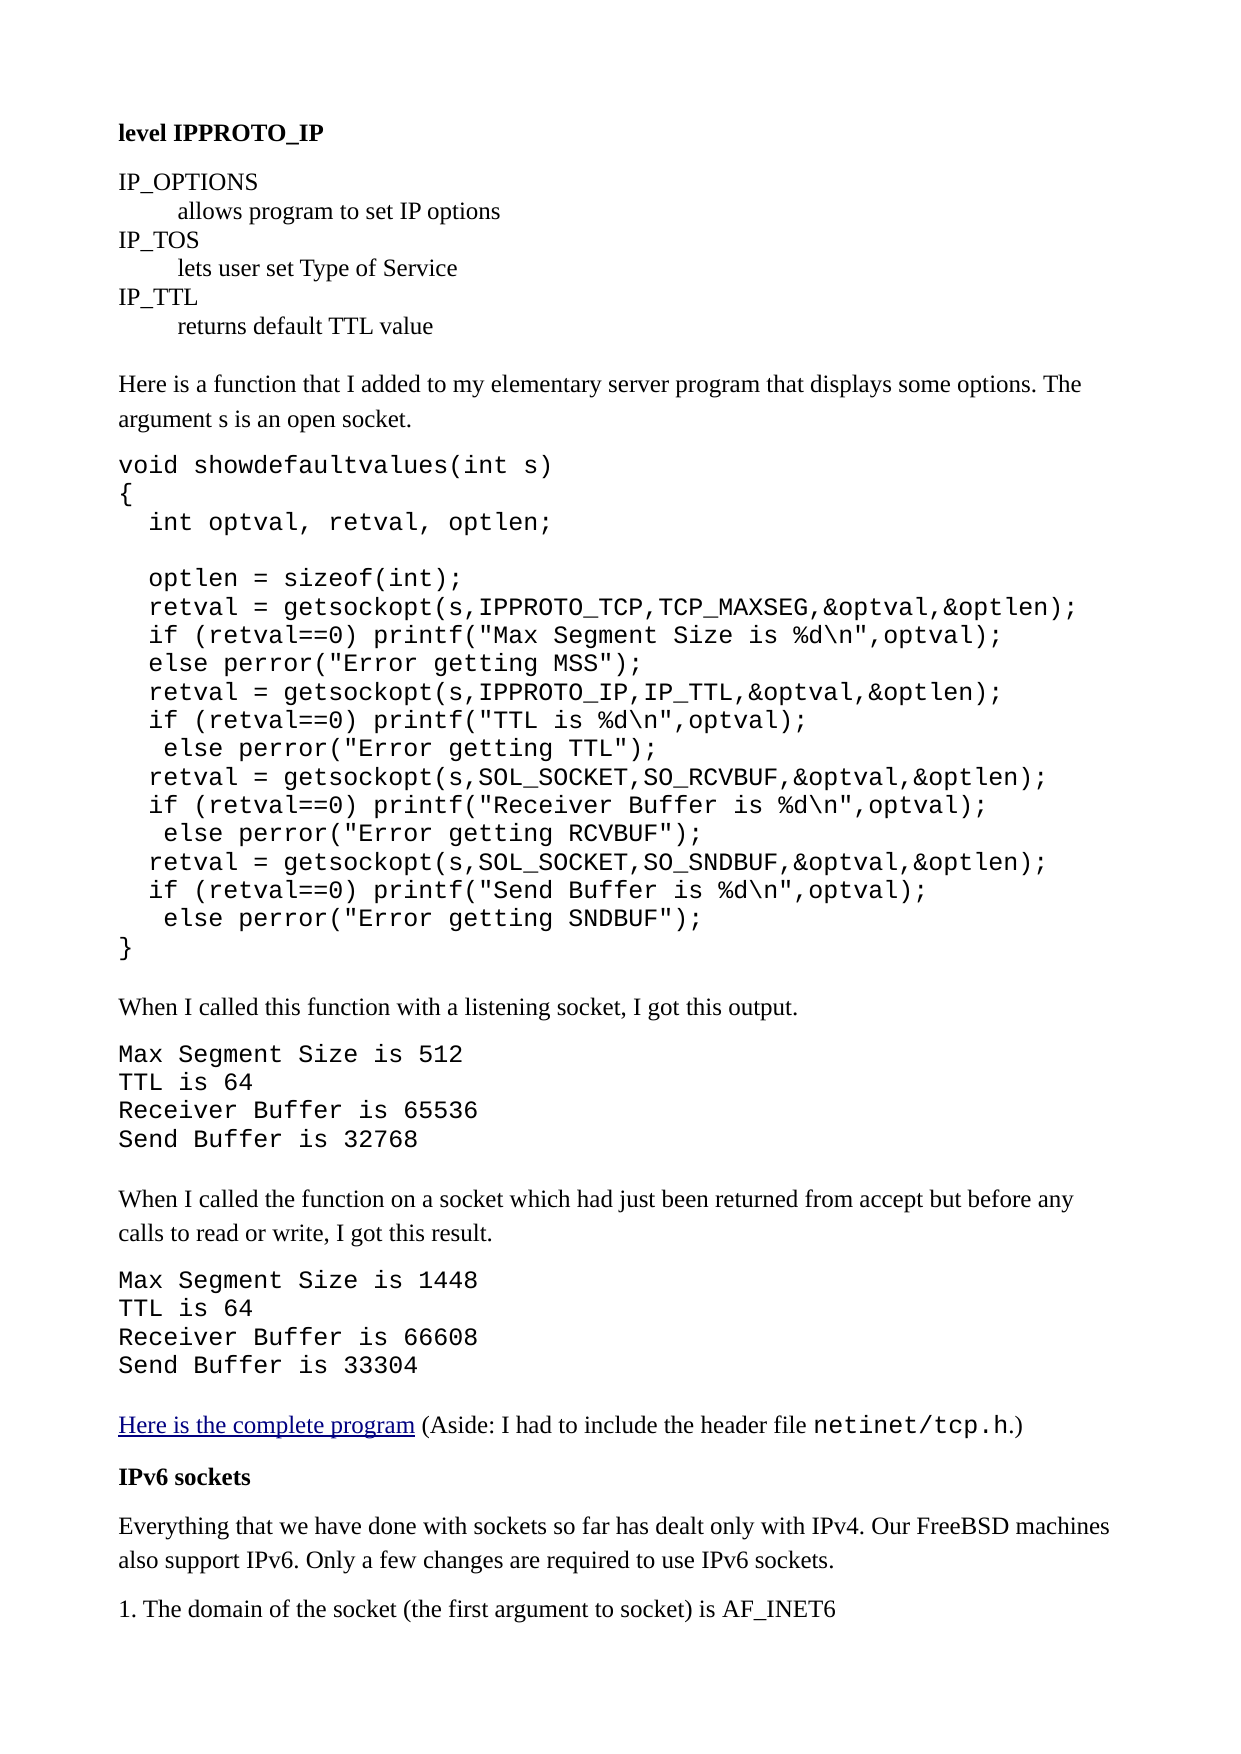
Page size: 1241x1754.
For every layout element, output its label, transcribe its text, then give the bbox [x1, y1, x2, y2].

text 1. The domain of the socket (the first argument to socket) is AF_INET6 [118, 1594, 1122, 1623]
text retval = getsockopt(s,IPPROTO_IP,IP_TTL,&optval,&optlen); [118, 679, 1122, 708]
text Send Buffer is 33304 [118, 1353, 1122, 1381]
text Here is the complete program (Aside: I had to include the header file netinet/tcp.h.) [118, 1410, 1122, 1441]
text if (retval==0) printf("Receiver Buffer is %d\n",optval); [118, 793, 1122, 821]
text else perror("Error getting TTL"); [118, 736, 1122, 764]
text TTL is 64 [118, 1296, 1122, 1324]
text When I called the function on a socket which had just been returned from accept but before any calls to read or write, I got this result. [118, 1184, 1122, 1247]
text Send Buffer is 32768 [118, 1126, 1122, 1154]
text if (retval==0) printf("Send Buffer is %d\n",optval); [118, 878, 1122, 906]
text Max Segment Size is 512 [118, 1041, 1122, 1069]
text } [118, 934, 1122, 963]
text Max Segment Size is 1448 [118, 1268, 1122, 1296]
text else perror("Error getting MSS"); [118, 651, 1122, 679]
text optlen = sizeof(int); [118, 566, 1122, 594]
list returns default TTL value [177, 311, 1122, 340]
text { [118, 481, 1122, 509]
subtitle IP_TOS [118, 225, 1122, 253]
text level IPPROTO_IP [118, 118, 1122, 147]
subtitle IP_TTL [118, 282, 1122, 311]
text void showdefaultvalues(int s) [118, 453, 1122, 481]
text if (retval==0) printf("TTL is %d\n",optval); [118, 708, 1122, 736]
text Receiver Buffer is 65536 [118, 1098, 1122, 1126]
list lets user set Type of Service [177, 253, 1122, 282]
text TTL is 64 [118, 1069, 1122, 1098]
text Receiver Buffer is 66608 [118, 1324, 1122, 1353]
text retval = getsockopt(s,SOL_SOCKET,SO_RCVBUF,&optval,&optlen); [118, 764, 1122, 793]
text IPv6 sockets [118, 1462, 1122, 1491]
text Everything that we have done with sockets so far has dealt only with IPv4. Our FreeBSD machines also support IPv6. Only a few changes are required to use IPv6 sockets. [118, 1511, 1122, 1574]
text retval = getsockopt(s,SOL_SOCKET,SO_SNDBUF,&optval,&optlen); [118, 849, 1122, 878]
text Here is a function that I added to my elementary server program that displays some options. The argument s is an open socket. [118, 369, 1122, 432]
text else perror("Error getting RCVBUF"); [118, 821, 1122, 849]
text int optval, retval, optlen; [118, 509, 1122, 538]
subtitle IP_OPTIONS [118, 167, 1122, 196]
text retval = getsockopt(s,IPPROTO_TCP,TCP_MAXSEG,&optval,&optlen); [118, 594, 1122, 623]
text When I called this function with a listening socket, I got this output. [118, 992, 1122, 1021]
text if (retval==0) printf("Max Segment Size is %d\n",optval); [118, 623, 1122, 651]
text else perror("Error getting SNDBUF"); [118, 906, 1122, 934]
list allows program to set IP options [177, 196, 1122, 225]
